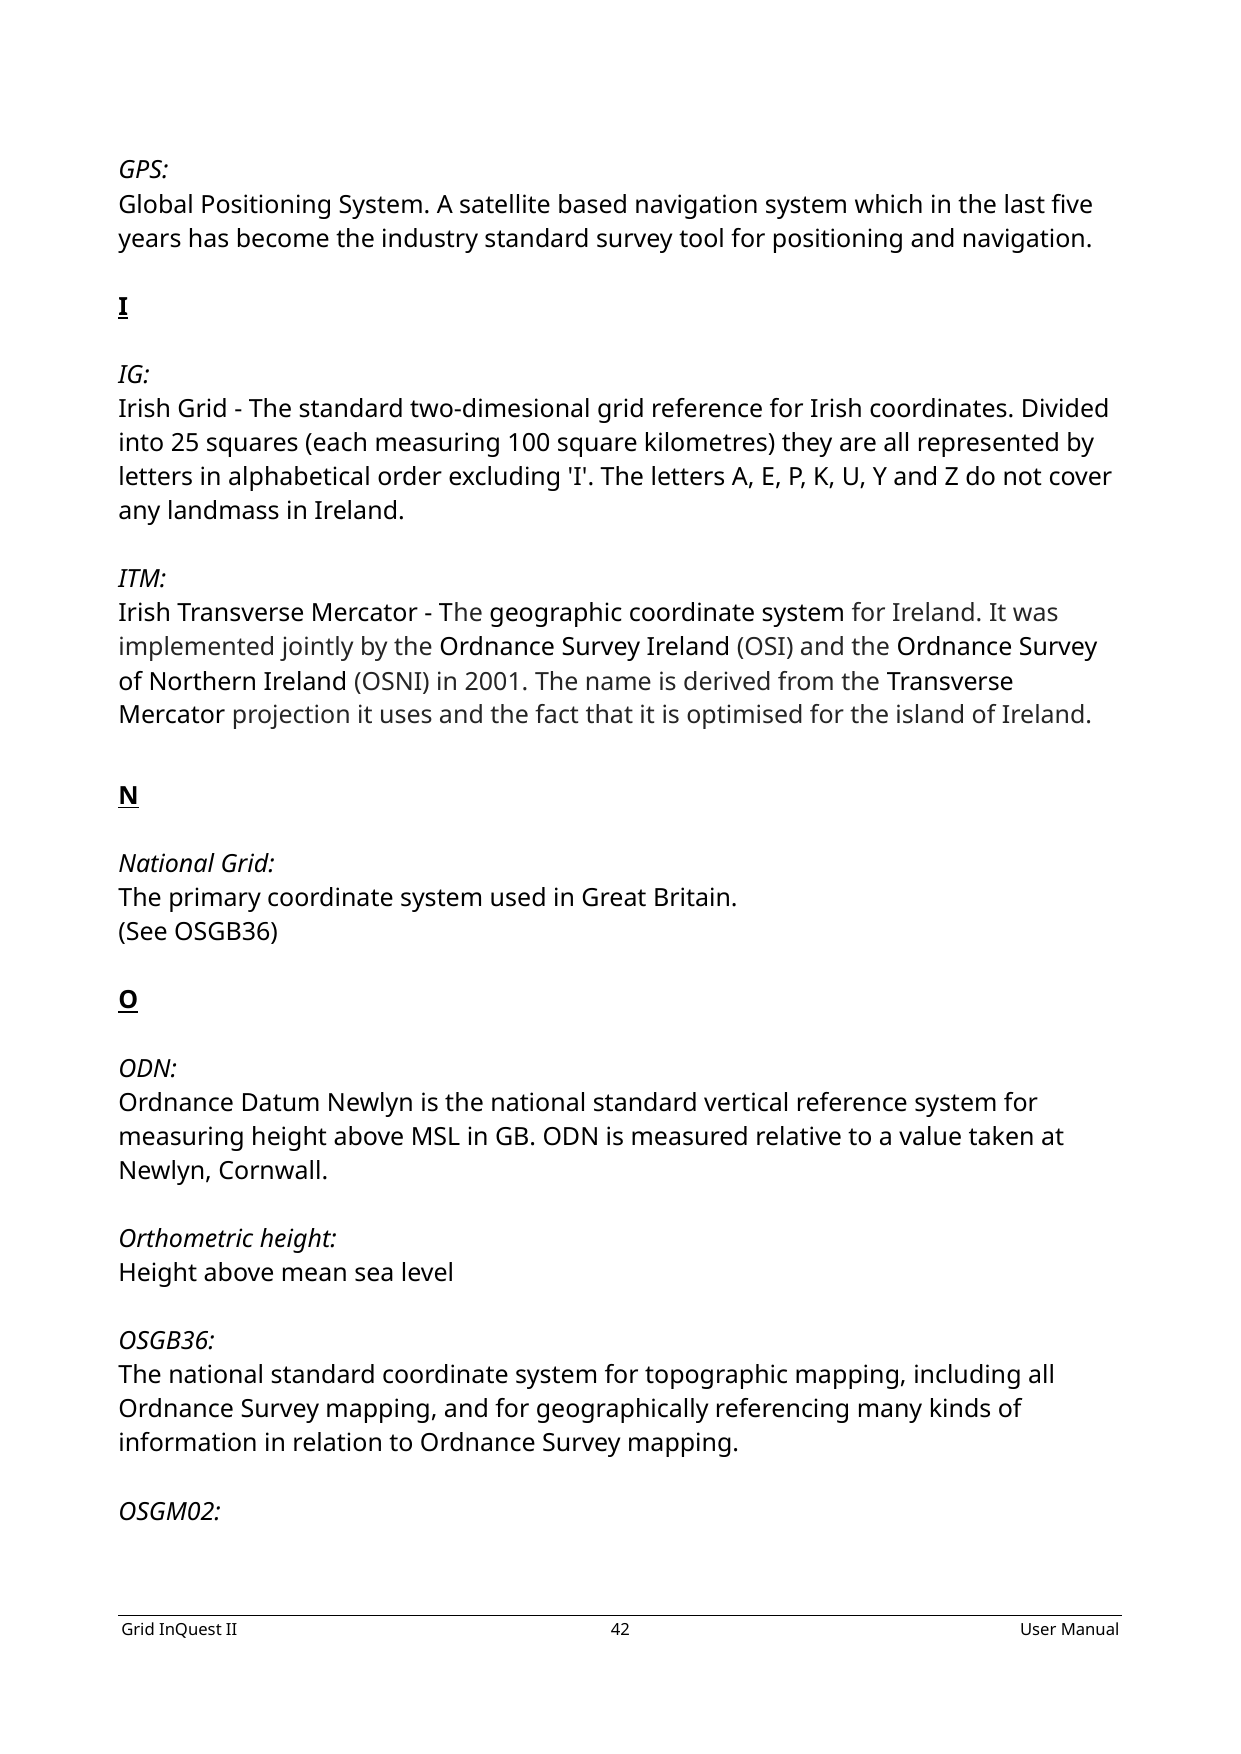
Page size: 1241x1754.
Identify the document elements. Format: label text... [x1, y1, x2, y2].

text National Grid: [118, 846, 1122, 880]
text ITM: [118, 561, 1122, 595]
text N [118, 778, 1122, 812]
text Irish Grid - The standard two-dimesional grid reference for Irish coordinates. Divided into 25 squares (each measuring 100 square kilometres) they are all represented by letters in alphabetical order excluding 'I'. The letters A, E, P, K, U, Y and Z do not cover any landmass in Ireland. [118, 391, 1122, 527]
text O [118, 982, 1122, 1016]
text GPS: [118, 152, 1122, 186]
text Irish Transverse Mercator - The geographic coordinate system for Ireland. It was implemented jointly by the Ordnance Survey Ireland (OSI) and the Ordnance Survey of Northern Ireland (OSNI) in 2001. The name is derived from the Transverse Mercator projection it uses and the fact that it is optimised for the island of Ireland. [118, 595, 1122, 731]
text The primary coordinate system used in Great Britain. [118, 880, 1122, 914]
text ODN: [118, 1050, 1122, 1084]
text (See OSGB36) [118, 914, 1122, 948]
text OSGB36: [118, 1323, 1122, 1357]
text OSGM02: [118, 1493, 1122, 1527]
text I [118, 288, 1122, 322]
text Height above mean sea level [118, 1255, 1122, 1289]
text IG: [118, 357, 1122, 391]
text Global Positioning System. A satellite based navigation system which in the last five years has become the industry standard survey tool for positioning and navigation. [118, 186, 1122, 254]
text Orthometric height: [118, 1221, 1122, 1255]
text The national standard coordinate system for topographic mapping, including all Ordnance Survey mapping, and for geographically referencing many kinds of information in relation to Ordnance Survey mapping. [118, 1357, 1122, 1459]
text Ordnance Datum Newlyn is the national standard vertical reference system for measuring height above MSL in GB. ODN is measured relative to a value taken at Newlyn, Cornwall. [118, 1084, 1122, 1187]
